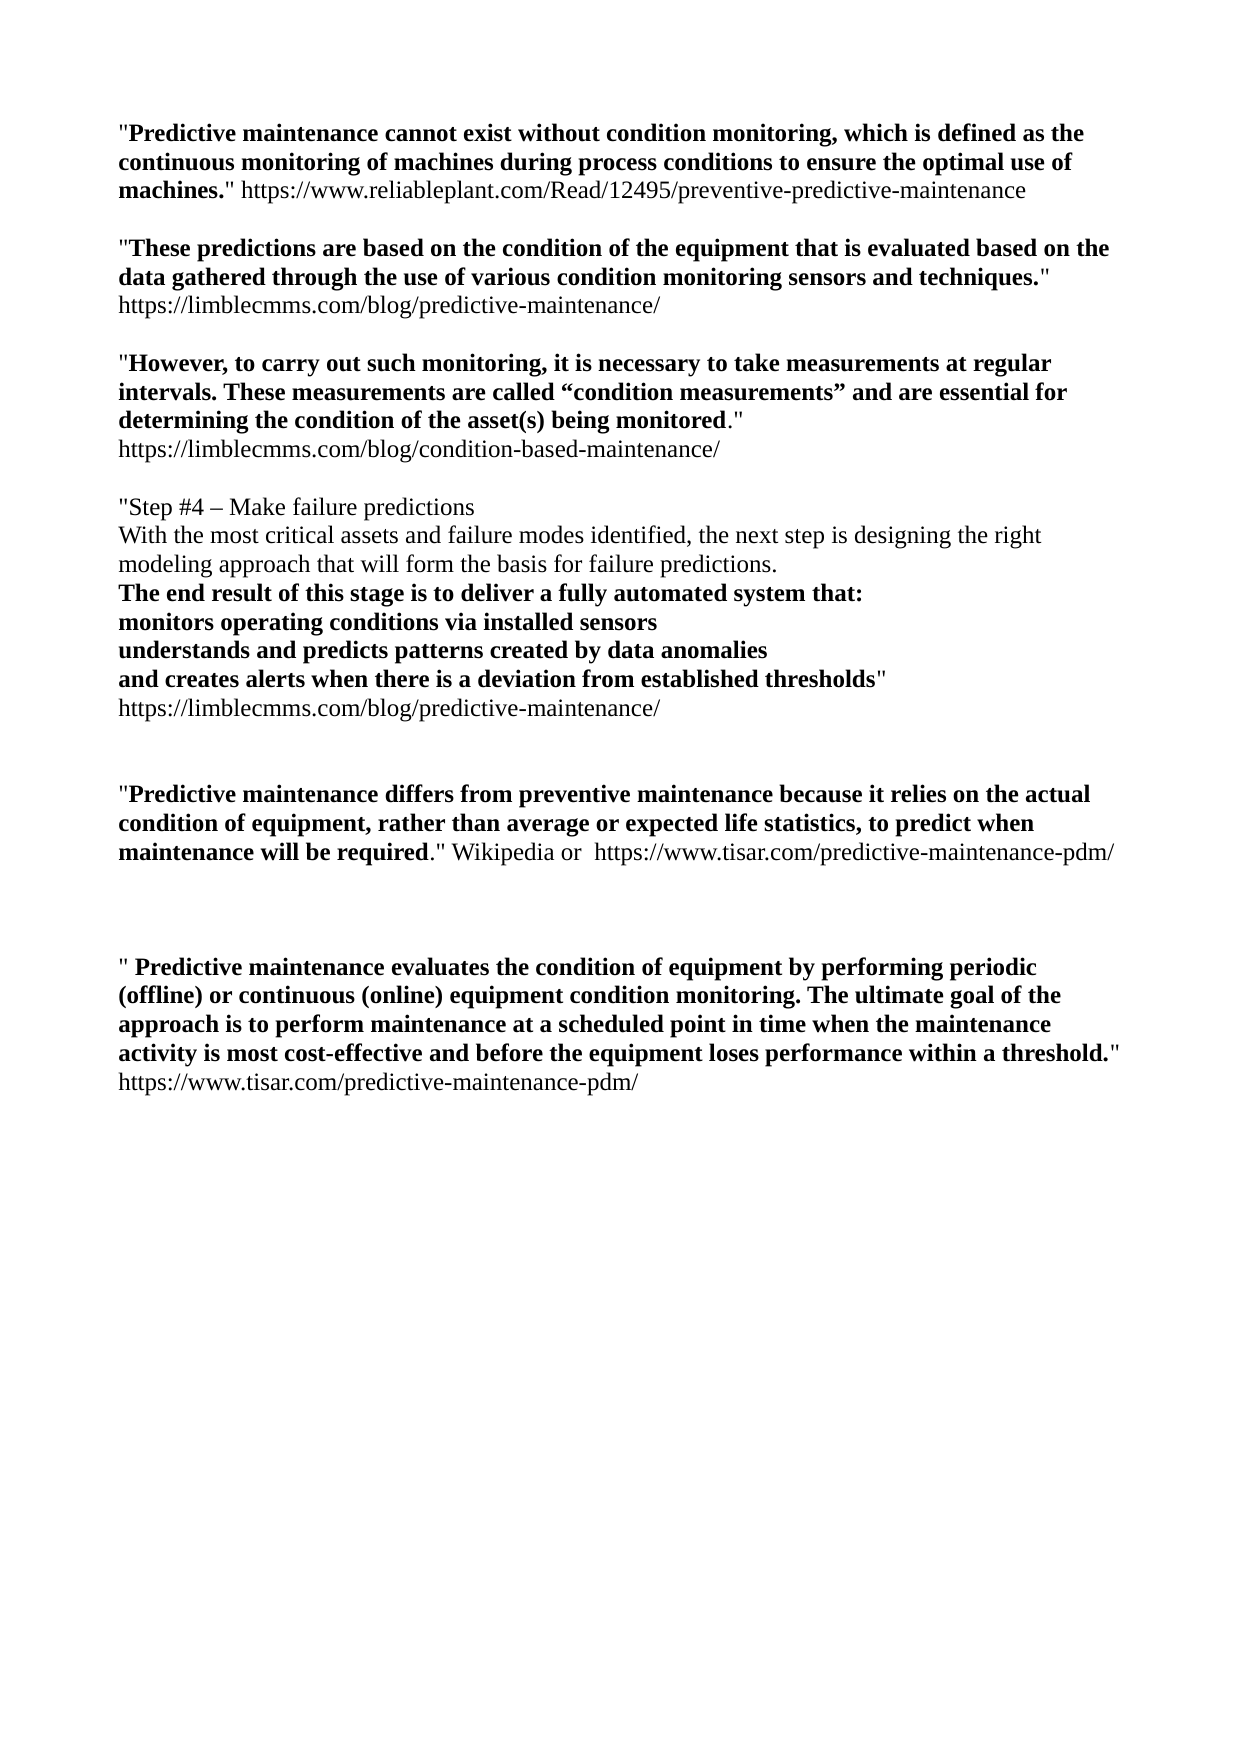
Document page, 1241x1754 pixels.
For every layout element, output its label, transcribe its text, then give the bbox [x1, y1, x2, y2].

text "However, to carry out such monitoring, it is necessary to take measurements at regular intervals. These measurements are called “condition measurements” and are essential for determining the condition of the asset(s) being monitored." https://limblecmms.com/blog/condition-based-maintenance/ [118, 348, 1122, 463]
text "Predictive maintenance cannot exist without condition monitoring, which is defined as the continuous monitoring of machines during process conditions to ensure the optimal use of machines." https://www.reliableplant.com/Read/12495/preventive-predictive-maintenance [118, 118, 1122, 204]
text and creates alerts when there is a deviation from established thresholds" https://limblecmms.com/blog/predictive-maintenance/ [118, 664, 1122, 722]
text understands and predicts patterns created by data anomalies [118, 636, 1122, 664]
text The end result of this stage is to deliver a fully automated system that: [118, 578, 1122, 607]
text "These predictions are based on the condition of the equipment that is evaluated based on the data gathered through the use of various condition monitoring sensors and techniques." https://limblecmms.com/blog/predictive-maintenance/ [118, 233, 1122, 319]
text " Predictive maintenance evaluates the condition of equipment by performing periodic (offline) or continuous (online) equipment condition monitoring. The ultimate goal of the approach is to perform maintenance at a scheduled point in time when the maintenance activity is most cost-effective and before the equipment loses performance within a threshold." https://www.tisar.com/predictive-maintenance-pdm/ [118, 952, 1122, 1096]
text monitors operating conditions via installed sensors [118, 607, 1122, 636]
text "Predictive maintenance differs from preventive maintenance because it relies on the actual condition of equipment, rather than average or expected life statistics, to predict when maintenance will be required." Wikipedia or https://www.tisar.com/predictive-maintenance-pdm/ [118, 779, 1122, 866]
text With the most critical assets and failure modes identified, the next step is designing the right modeling approach that will form the basis for failure predictions. [118, 521, 1122, 578]
text "Step #4 – Make failure predictions [118, 492, 1122, 521]
